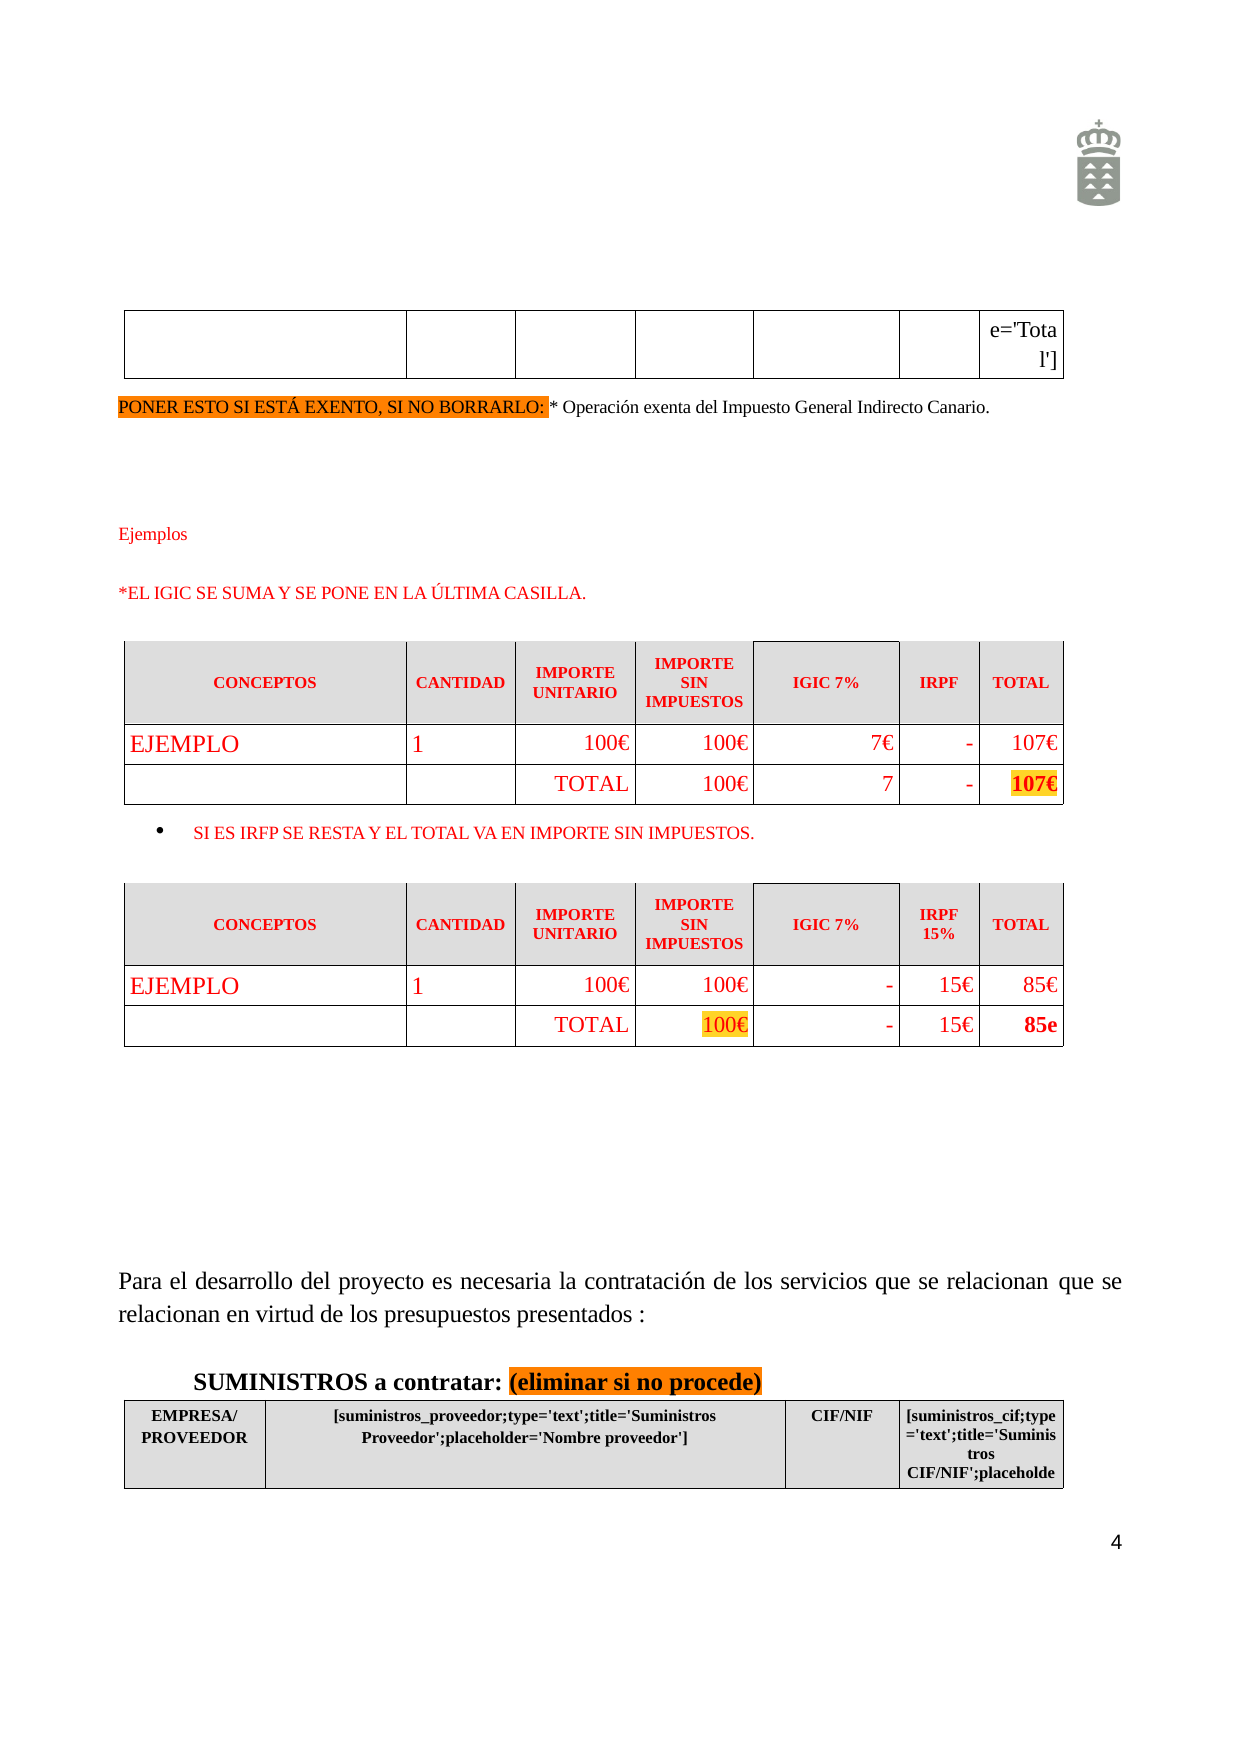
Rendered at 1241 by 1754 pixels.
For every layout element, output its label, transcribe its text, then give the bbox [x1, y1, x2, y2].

picture [1076, 119, 1121, 206]
table_header IRPF 15% [900, 883, 979, 965]
table_header CONCEPTOS [125, 641, 406, 723]
text Ejemplos [118, 523, 1122, 544]
table_header EMPRESA/PROVEEDOR [125, 1401, 265, 1488]
text Para el desarrollo del proyecto es necesaria la contratación de los servicios que se relacionan que se relacionan en virtud de los presupuestos presentados : [118, 1266, 1122, 1328]
text PONER ESTO SI ESTÁ EXENTO, SI NO BORRARLO: * Operación exenta del Impuesto General Indirecto Canario. [118, 396, 1122, 418]
table_cell - [900, 725, 979, 764]
table_cell [754, 311, 899, 378]
table_cell [125, 1006, 406, 1046]
table_cell [407, 1006, 515, 1046]
table_cell [407, 311, 515, 378]
text *EL IGIC SE SUMA Y SE PONE EN LA ÚLTIMA CASILLA. [118, 582, 1122, 604]
table_header CANTIDAD [407, 883, 515, 965]
list SUMINISTROS a contratar: (eliminar si no procede) [156, 1367, 1122, 1395]
table_cell 107€ [980, 765, 1063, 804]
table_cell 85e [980, 1006, 1063, 1046]
table_cell 100€ [636, 765, 753, 804]
table_cell 100€ [516, 725, 635, 764]
table_cell - [754, 1006, 899, 1046]
table_cell [125, 765, 406, 804]
table_cell 15€ [900, 1006, 979, 1046]
list SI ES IRFP SE RESTA Y EL TOTAL VA EN IMPORTE SIN IMPUESTOS. [156, 822, 1122, 845]
table_cell 100€ [516, 966, 635, 1005]
table_cell EJEMPLO [125, 725, 406, 764]
table_header IMPORTE SIN IMPUESTOS [636, 641, 753, 723]
table_header IMPORTE UNITARIO [516, 641, 635, 723]
table_header IMPORTE SIN IMPUESTOS [636, 883, 753, 965]
table_cell 107€ [980, 725, 1063, 764]
table_header CIF/NIF [786, 1401, 899, 1488]
table_header IMPORTE UNITARIO [516, 883, 635, 965]
table_header [suministros_cif;type='text';title='Suministros CIF/NIF';placeholde [900, 1401, 1063, 1488]
table_cell 15€ [900, 966, 979, 1005]
table_cell 100€ [636, 966, 753, 1005]
table_cell 1 [407, 725, 515, 764]
table_header [suministros_proveedor;type='text';title='Suministros Proveedor';placeholder='Nombre proveedor'] [266, 1401, 785, 1488]
table_cell 1 [407, 966, 515, 1005]
table_header CONCEPTOS [125, 883, 406, 965]
table_header TOTAL [980, 883, 1063, 965]
table_cell 85€ [980, 966, 1063, 1005]
table_cell TOTAL [516, 765, 635, 804]
table_cell e='Total'] [980, 311, 1063, 378]
table_cell [516, 311, 635, 378]
table_cell 7€ [754, 725, 899, 764]
table_cell TOTAL [516, 1006, 635, 1046]
table_cell - [754, 966, 899, 1005]
table_cell [636, 311, 753, 378]
table_header TOTAL [980, 641, 1063, 723]
table_cell 100€ [636, 725, 753, 764]
table_header IGIC 7% [754, 884, 899, 965]
table_cell 7 [754, 765, 899, 804]
table_cell 100€ [636, 1006, 753, 1046]
table_header IRPF [900, 641, 979, 723]
table_header IGIC 7% [754, 642, 899, 723]
table_cell [125, 311, 406, 378]
table_cell [900, 311, 979, 378]
table_cell - [900, 765, 979, 804]
table_header CANTIDAD [407, 641, 515, 723]
table_cell EJEMPLO [125, 966, 406, 1005]
table_cell [407, 765, 515, 804]
